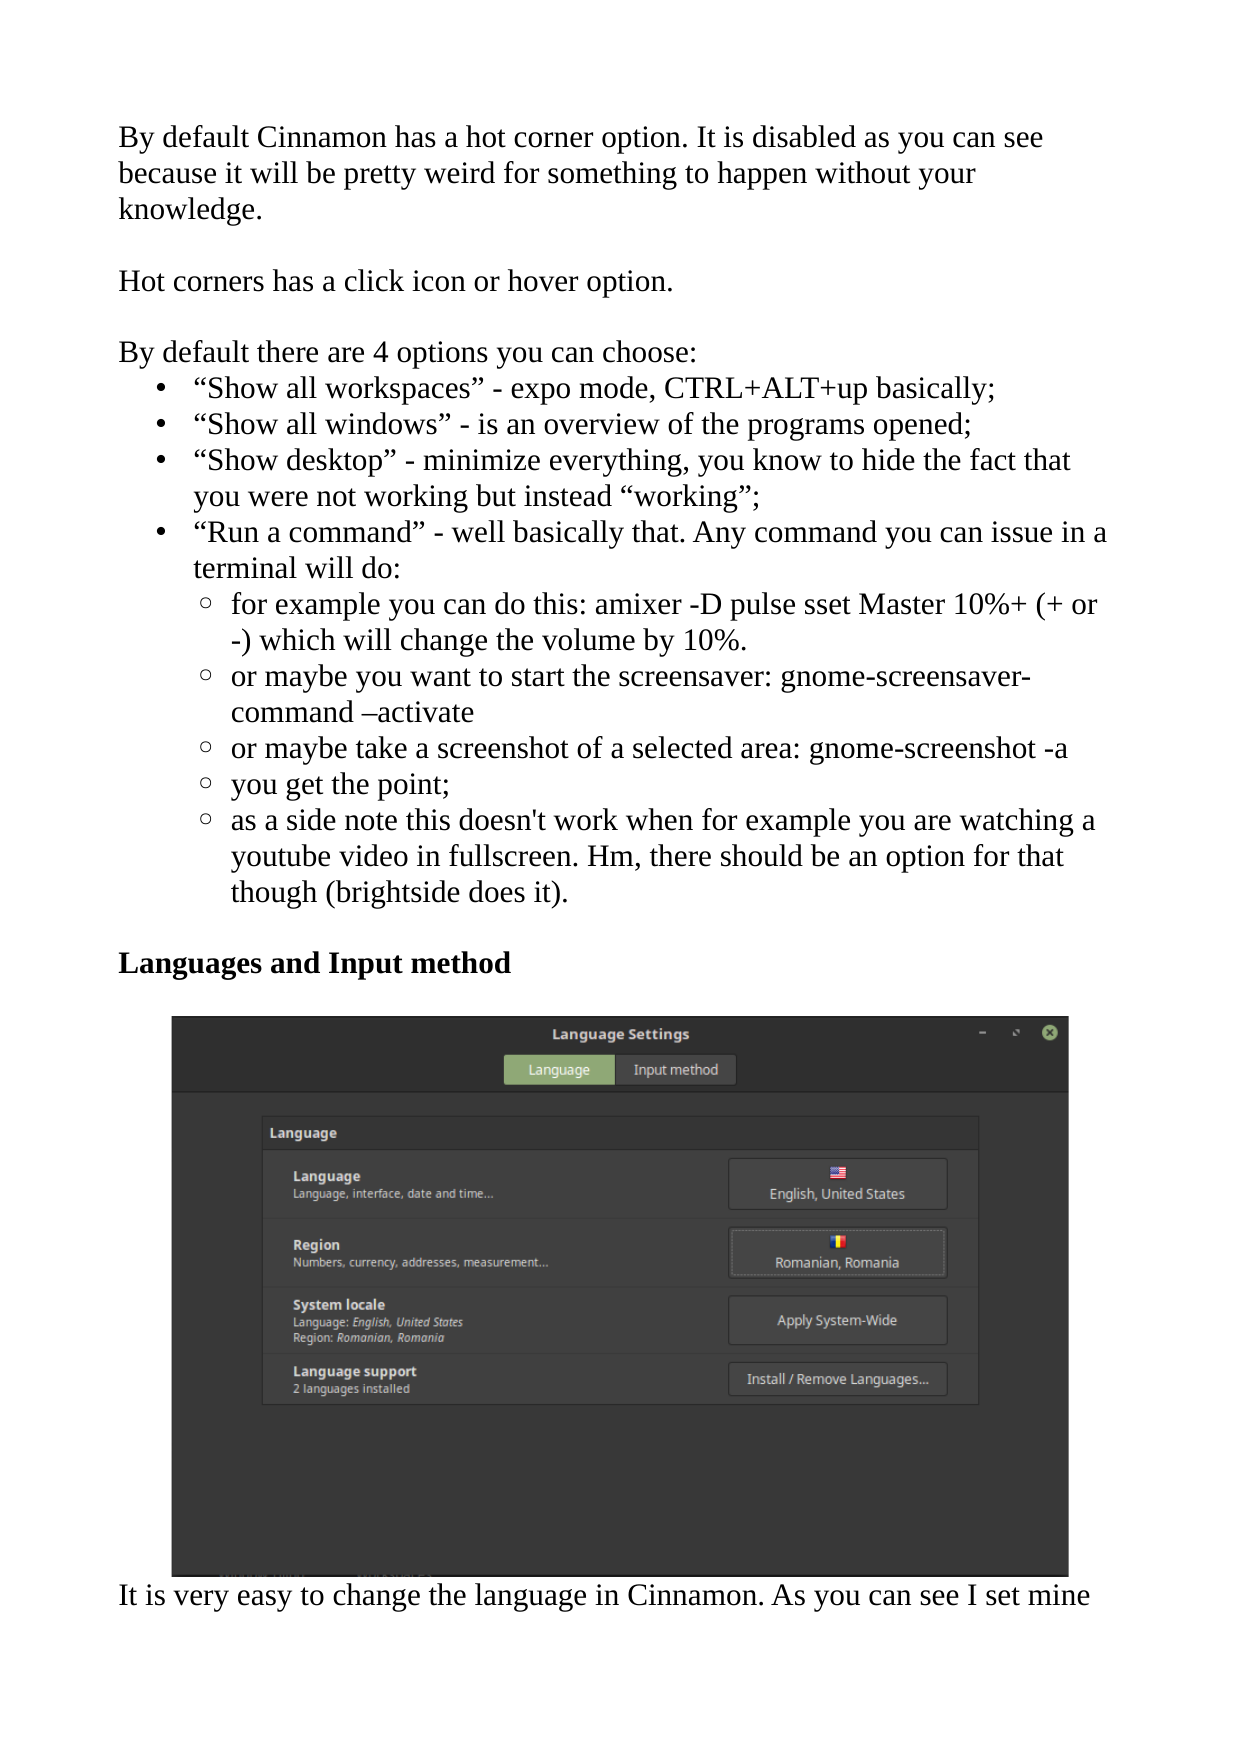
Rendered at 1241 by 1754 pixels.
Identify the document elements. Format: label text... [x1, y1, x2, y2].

list or maybe you want to start the screensaver: gnome-screensaver-command –activate [193, 657, 1122, 729]
text It is very easy to change the language in Cinnamon. As you can see I set mine [118, 1017, 1122, 1612]
list as a side note this doesn't work when for example you are watching a youtube video in fullscreen. Hm, there should be an option for that though (brightside does it). [193, 801, 1122, 909]
text Languages and Input method [118, 945, 1122, 981]
text By default Cinnamon has a hot corner option. It is disabled as you can see because it will be pretty weird for something to happen without your knowledge. [118, 118, 1122, 226]
list “Show desktop” - minimize everything, you know to hide the fact that you were not working but instead “working”; [156, 442, 1122, 513]
text Hot corners has a click icon or hover option. [118, 262, 1122, 298]
text By default there are 4 options you can choose: [118, 334, 1122, 370]
list “Show all workspaces” - expo mode, CTRL+ALT+up basically; [156, 370, 1122, 406]
list you get the point; [193, 765, 1122, 801]
list or maybe take a screenshot of a selected area: gnome-screenshot -a [193, 729, 1122, 765]
list “Show all windows” - is an overview of the programs opened; [156, 406, 1122, 442]
list “Run a command” - well basically that. Any command you can issue in a terminal will do: [156, 513, 1122, 585]
picture [171, 1016, 1069, 1577]
list for example you can do this: amixer -D pulse sset Master 10%+ (+ or -) which will change the volume by 10%. [193, 585, 1122, 657]
